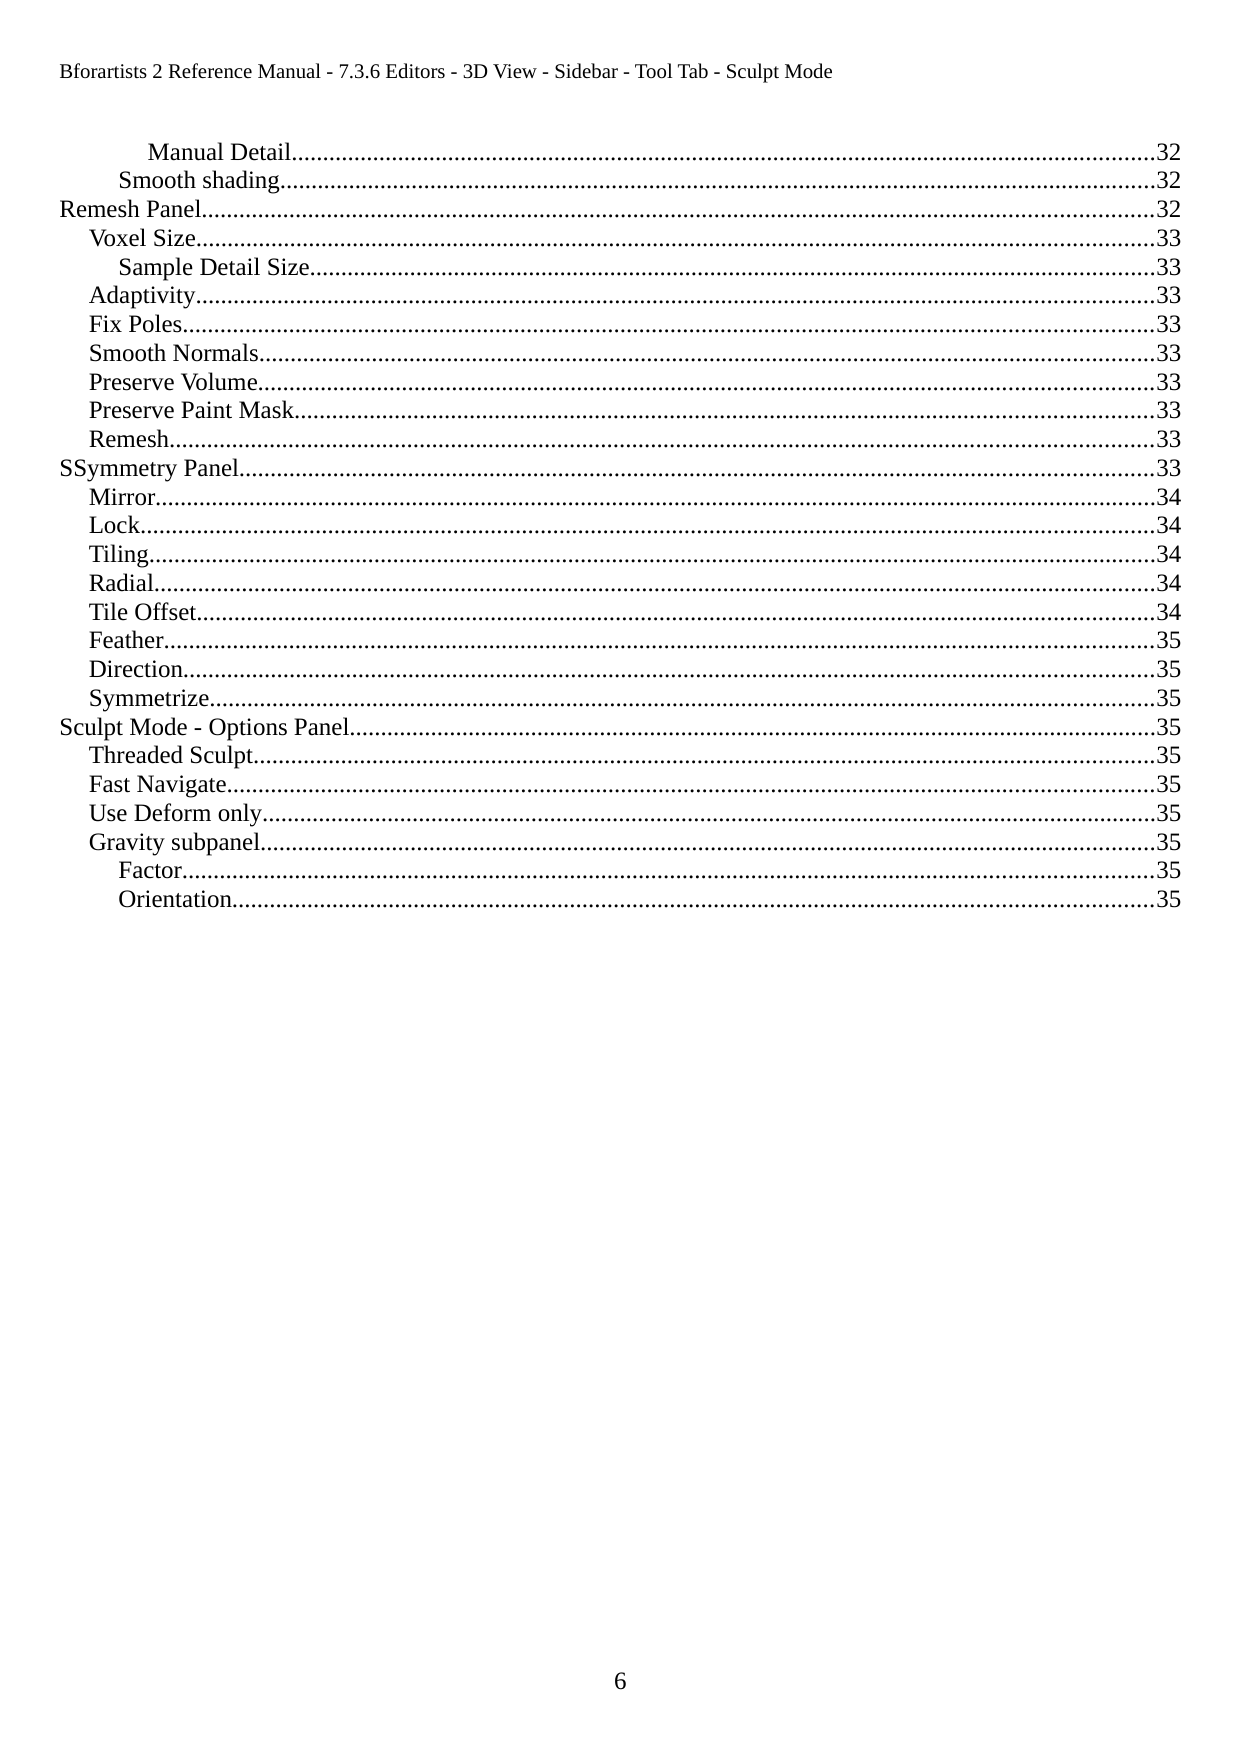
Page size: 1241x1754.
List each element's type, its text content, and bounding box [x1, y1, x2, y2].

text Direction 35 [88, 654, 1181, 683]
text Use Deform only 35 [88, 798, 1181, 827]
text Lock 34 [88, 510, 1181, 539]
text Gravity subpanel 35 [88, 827, 1181, 855]
text Preserve Paint Mask 33 [88, 395, 1181, 424]
text Symmetrize 35 [88, 683, 1181, 712]
text Sample Detail Size 33 [118, 252, 1181, 280]
text Smooth shading 32 [118, 165, 1181, 194]
text Tiling 34 [88, 539, 1181, 568]
text Radial 34 [88, 568, 1181, 597]
text Fix Poles 33 [88, 309, 1181, 338]
text Fast Navigate 35 [88, 769, 1181, 798]
text Remesh 33 [88, 424, 1181, 453]
text Threaded Sculpt 35 [88, 740, 1181, 769]
text Smooth Normals 33 [88, 338, 1181, 367]
text Adaptivity 33 [88, 280, 1181, 309]
text Tile Offset 34 [88, 597, 1181, 625]
text Orientation 35 [118, 884, 1181, 913]
text Preserve Volume 33 [88, 367, 1181, 395]
text SSymmetry Panel 33 [59, 453, 1181, 482]
text Mirror 34 [88, 482, 1181, 510]
text Remesh Panel 32 [59, 194, 1181, 223]
text Factor 35 [118, 855, 1181, 884]
text Manual Detail 32 [147, 137, 1181, 165]
text Sculpt Mode - Options Panel 35 [59, 712, 1181, 740]
text Voxel Size 33 [88, 223, 1181, 252]
text Feather 35 [88, 625, 1181, 654]
